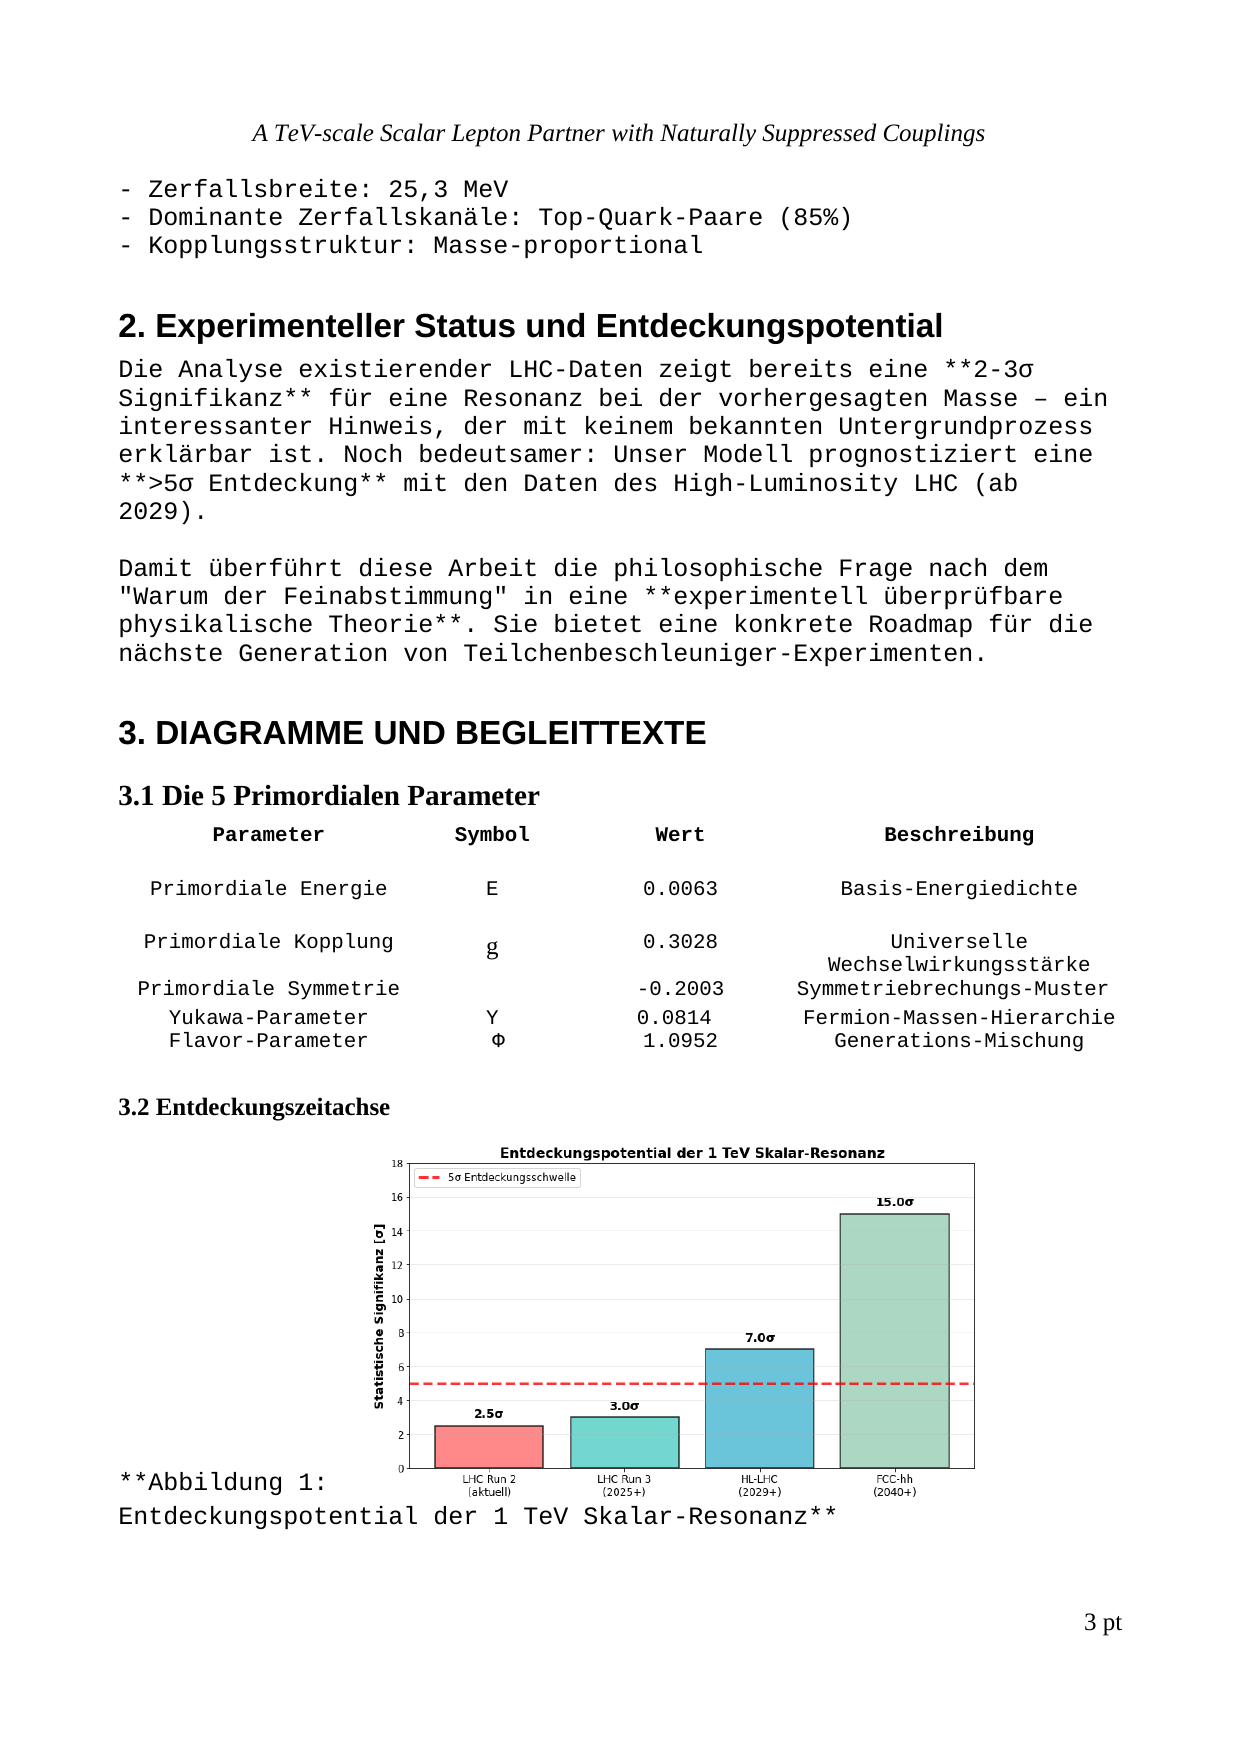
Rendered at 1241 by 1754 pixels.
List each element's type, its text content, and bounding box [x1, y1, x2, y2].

table_cell Symmetriebrechungs-Muster [796, 978, 1122, 1007]
table_cell 0.3028 [565, 931, 796, 978]
table_cell 0.0814 [565, 1007, 796, 1030]
table_cell Basis-Energiedichte [796, 878, 1122, 931]
table_cell g [419, 931, 564, 978]
text - Dominante Zerfallskanäle: Top-Quark-Paare (85%) [118, 205, 1122, 233]
table_cell Primordiale Energie [118, 878, 419, 931]
subtitle 3.1 Die 5 Primordialen Parameter [118, 778, 1122, 812]
table_cell Φ [419, 1030, 564, 1054]
table_header Symbol [419, 825, 564, 878]
table_cell Primordiale Kopplung [118, 931, 419, 978]
table_cell Generations-Mischung [796, 1030, 1122, 1054]
table_header Wert [565, 825, 796, 878]
table_cell [419, 978, 564, 1007]
text Damit überführt diese Arbeit die philosophische Frage nach dem "Warum der Feinabstimmung" in eine **experimentell überprüfbare physikalische Theorie**. Sie bietet eine konkrete Roadmap für die nächste Generation von Teilchenbeschleuniger-Experimenten. [118, 555, 1122, 668]
subtitle 3. DIAGRAMME UND BEGLEITTEXTE [118, 713, 1122, 751]
table_header Beschreibung [796, 825, 1122, 878]
table_cell 0.0063 [565, 878, 796, 931]
table_cell Fermion-Massen-Hierarchie [796, 1007, 1122, 1030]
text - Kopplungsstruktur: Masse-proportional [118, 233, 1122, 261]
picture [368, 1141, 980, 1504]
text Die Analyse existierender LHC-Daten zeigt bereits eine **2-3σ Signifikanz** für eine Resonanz bei der vorhergesagten Masse – ein interessanter Hinweis, der mit keinem bekannten Untergrundprozess erklärbar ist. Noch bedeutsamer: Unser Modell prognostiziert eine **>5σ Entdeckung** mit den Daten des High-Luminosity LHC (ab 2029). [118, 357, 1122, 527]
table_cell 1.0952 [565, 1030, 796, 1054]
text - Zerfallsbreite: 25,3 MeV [118, 176, 1122, 205]
text **Abbildung 1: Entdeckungspotential der 1 TeV Skalar-Resonanz** [118, 1469, 1122, 1532]
table_cell Yukawa-Parameter [118, 1007, 419, 1030]
subtitle 2. Experimenteller Status und Entdeckungspotential [118, 306, 1122, 344]
table_cell -0.2003 [565, 978, 796, 1007]
table_cell Y [419, 1007, 564, 1030]
subtitle 3.2 Entdeckungszeitachse [118, 1092, 1122, 1121]
table_cell Universelle Wechselwirkungsstärke [796, 931, 1122, 978]
table_cell Primordiale Symmetrie [118, 978, 419, 1007]
table_cell E [419, 878, 564, 931]
table_cell Flavor-Parameter [118, 1030, 419, 1054]
table_header Parameter [118, 825, 419, 878]
